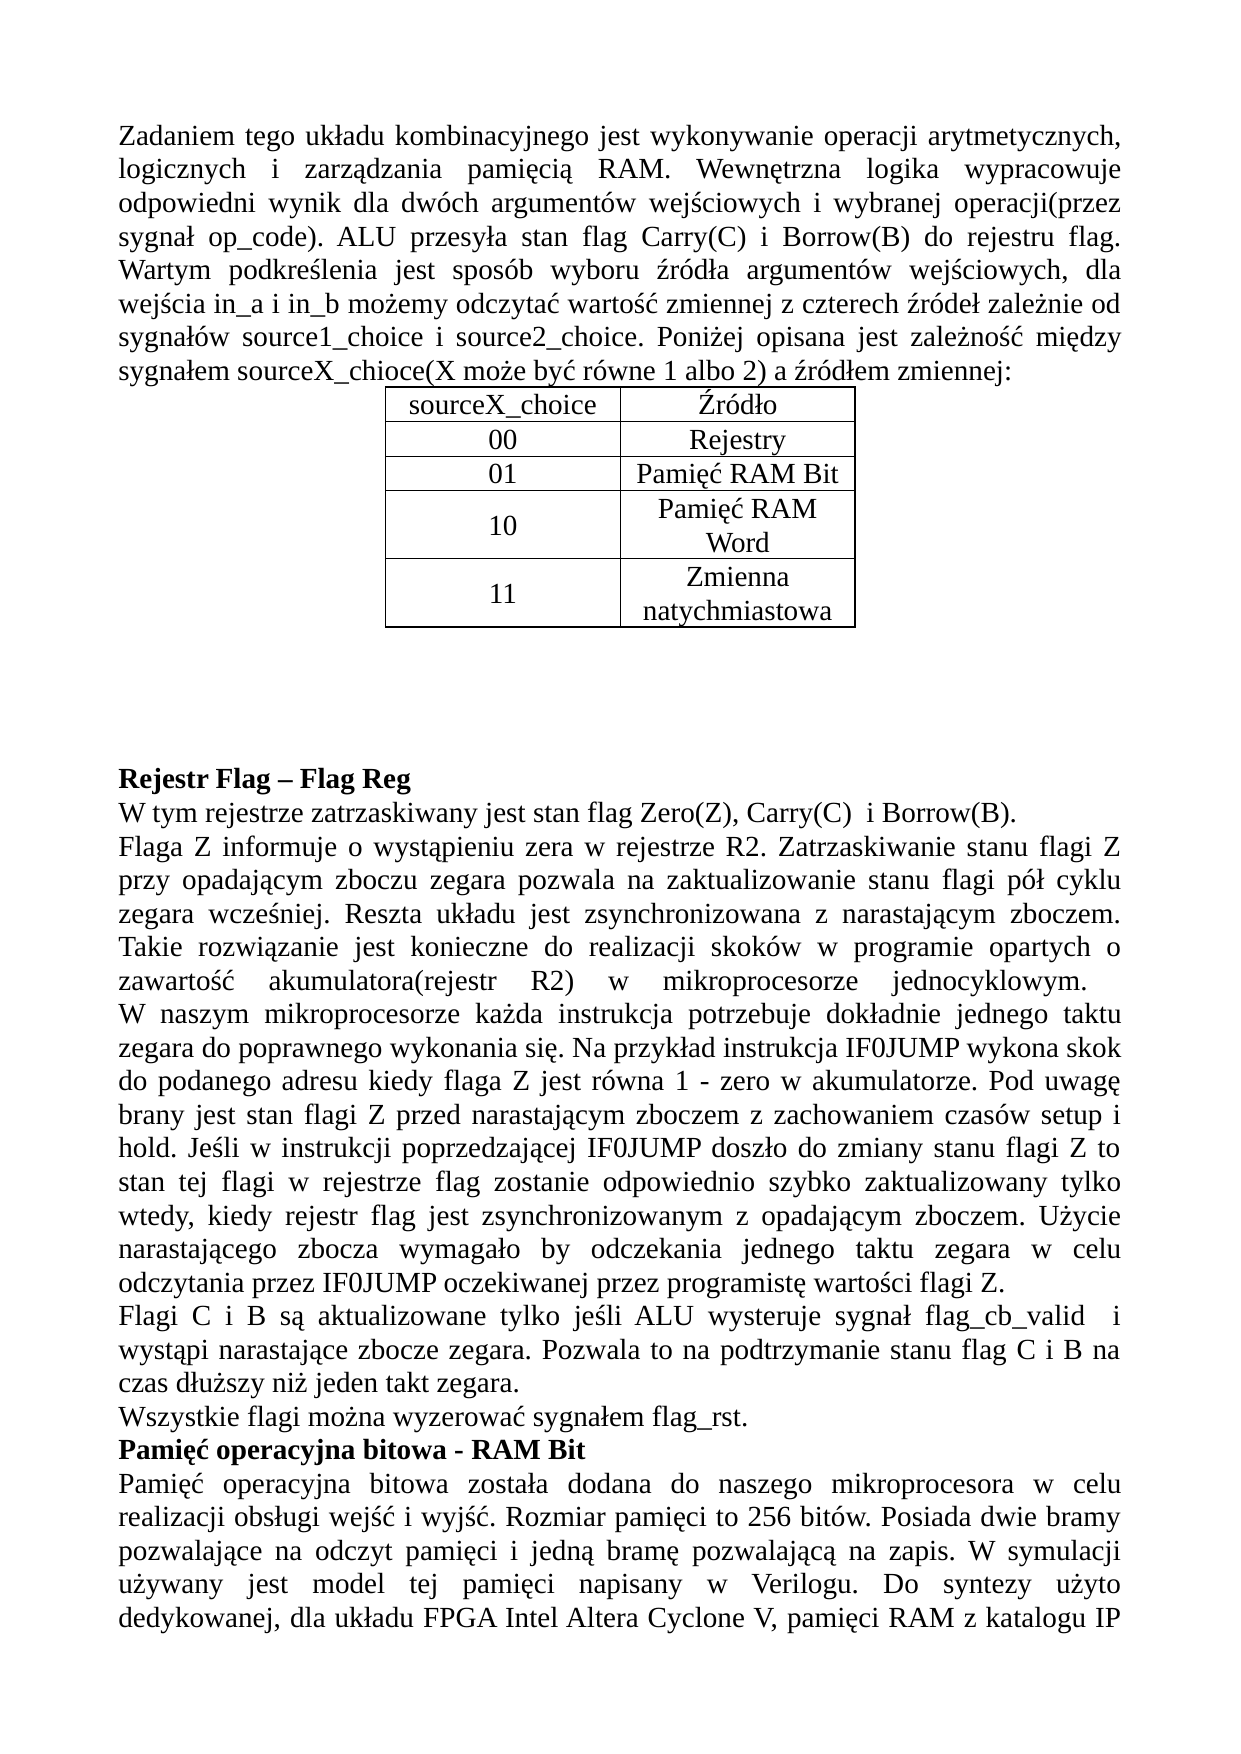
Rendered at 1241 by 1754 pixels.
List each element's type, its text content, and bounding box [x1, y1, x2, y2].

table_header Źródło [621, 388, 854, 421]
table_cell Pamięć RAM Word [621, 491, 854, 558]
text W tym rejestrze zatrzaskiwany jest stan flag Zero(Z), Carry(C) i Borrow(B). [118, 795, 1122, 829]
table_header sourceX_choice [386, 388, 620, 421]
table_cell 01 [386, 457, 620, 490]
table_cell 11 [386, 559, 620, 626]
text Pamięć operacyjna bitowa - RAM Bit [118, 1432, 1122, 1466]
text Rejestr Flag – Flag Reg [118, 762, 1122, 795]
table_cell 00 [386, 422, 620, 456]
text Wszystkie flagi można wyzerować sygnałem flag_rst. [118, 1399, 1122, 1432]
text Flagi C i B są aktualizowane tylko jeśli ALU wysteruje sygnał flag_cb_valid i wystąpi narastające zbocze zegara. Pozwala to na podtrzymanie stanu flag C i B na czas dłuższy niż jeden takt zegara. [118, 1298, 1122, 1399]
text Flaga Z informuje o wystąpieniu zera w rejestrze R2. Zatrzaskiwanie stanu flagi Z przy opadającym zboczu zegara pozwala na zaktualizowanie stanu flagi pół cyklu zegara wcześniej. Reszta układu jest zsynchronizowana z narastającym zboczem. Takie rozwiązanie jest konieczne do realizacji skoków w programie opartych o zawartość akumulatora(rejestr R2) w mikroprocesorze jednocyklowym. W naszym mikroprocesorze każda instrukcja potrzebuje dokładnie jednego taktu zegara do poprawnego wykonania się. Na przykład instrukcja IF0JUMP wykona skok do podanego adresu kiedy flaga Z jest równa 1 - zero w akumulatorze. Pod uwagę brany jest stan flagi Z przed narastającym zboczem z zachowaniem czasów setup i hold. Jeśli w instrukcji poprzedzającej IF0JUMP doszło do zmiany stanu flagi Z to stan tej flagi w rejestrze flag zostanie odpowiednio szybko zaktualizowany tylko wtedy, kiedy rejestr flag jest zsynchronizowanym z opadającym zboczem. Użycie narastającego zbocza wymagało by odczekania jednego taktu zegara w celu odczytania przez IF0JUMP oczekiwanej przez programistę wartości flagi Z. [118, 829, 1122, 1298]
table_cell Pamięć RAM Bit [621, 457, 854, 490]
text Pamięć operacyjna bitowa została dodana do naszego mikroprocesora w celu realizacji obsługi wejść i wyjść. Rozmiar pamięci to 256 bitów. Posiada dwie bramy pozwalające na odczyt pamięci i jedną bramę pozwalającą na zapis. W symulacji używany jest model tej pamięci napisany w Verilogu. Do syntezy użyto dedykowanej, dla układu FPGA Intel Altera Cyclone V, pamięci RAM z katalogu IP [118, 1466, 1122, 1634]
table_cell 10 [386, 491, 620, 558]
table_cell Rejestry [621, 422, 854, 456]
table_cell Zmienna natychmiastowa [621, 559, 854, 626]
text Zadaniem tego układu kombinacyjnego jest wykonywanie operacji arytmetycznych, logicznych i zarządzania pamięcią RAM. Wewnętrzna logika wypracowuje odpowiedni wynik dla dwóch argumentów wejściowych i wybranej operacji(przez sygnał op_code). ALU przesyła stan flag Carry(C) i Borrow(B) do rejestru flag. Wartym podkreślenia jest sposób wyboru źródła argumentów wejściowych, dla wejścia in_a i in_b możemy odczytać wartość zmiennej z czterech źródeł zależnie od sygnałów source1_choice i source2_choice. Poniżej opisana jest zależność między sygnałem sourceX_chioce(X może być równe 1 albo 2) a źródłem zmiennej: [118, 118, 1122, 386]
